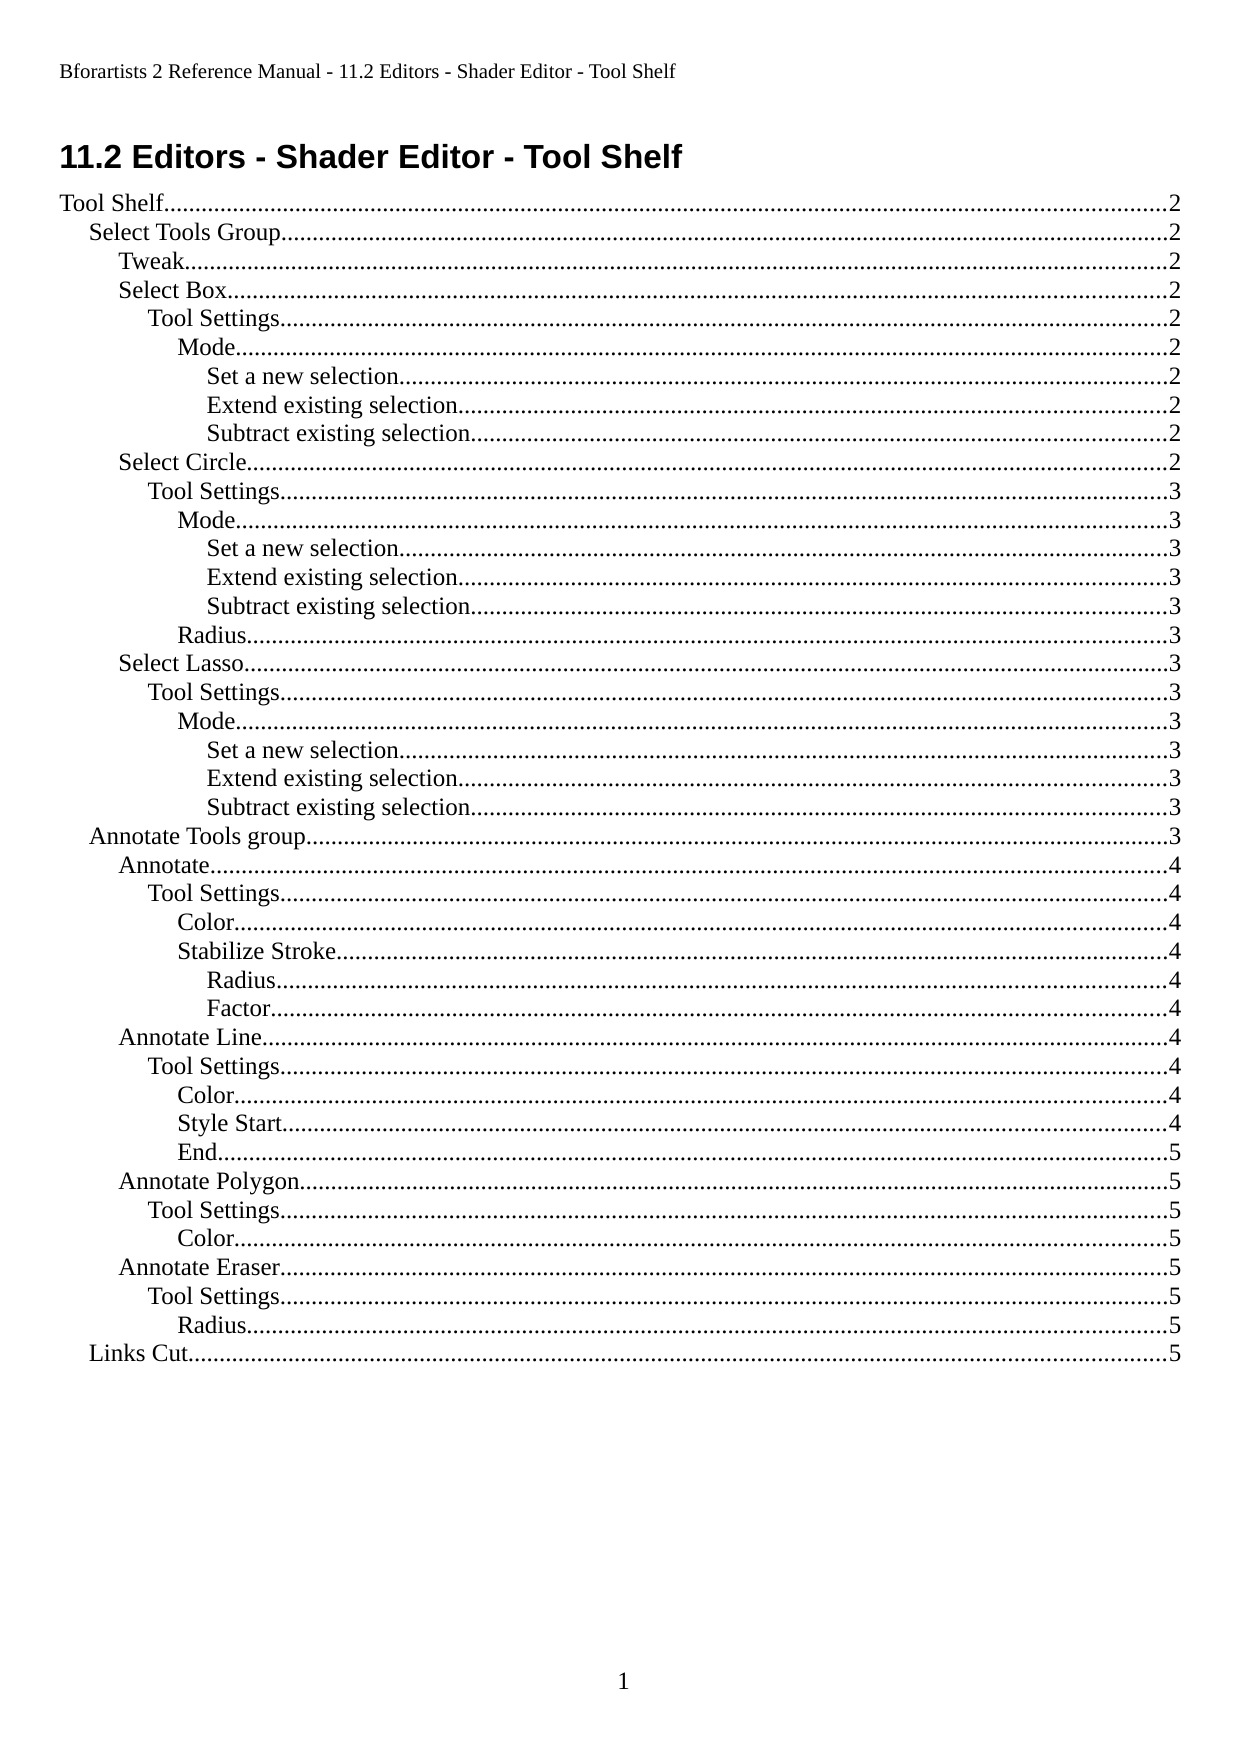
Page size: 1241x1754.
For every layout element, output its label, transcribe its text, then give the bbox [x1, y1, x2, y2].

text Subtract existing selection 2 [206, 418, 1181, 447]
subtitle 11.2 Editors - Shader Editor - Tool Shelf [59, 138, 1181, 176]
text Annotate Line 4 [118, 1022, 1181, 1051]
text Stabilize Stroke 4 [177, 936, 1181, 965]
text Select Tools Group 2 [88, 217, 1181, 246]
text Tool Settings 4 [147, 1051, 1181, 1080]
text Select Circle 2 [118, 447, 1181, 476]
text Mode 3 [177, 706, 1181, 735]
text Subtract existing selection 3 [206, 792, 1181, 821]
text Extend existing selection 3 [206, 763, 1181, 792]
text End 5 [177, 1137, 1181, 1166]
text Mode 3 [177, 505, 1181, 533]
text Set a new selection 2 [206, 361, 1181, 390]
text Extend existing selection 3 [206, 562, 1181, 591]
text Set a new selection 3 [206, 533, 1181, 562]
text Color 5 [177, 1223, 1181, 1252]
text Annotate Eraser 5 [118, 1252, 1181, 1281]
text Style Start 4 [177, 1108, 1181, 1137]
text Color 4 [177, 1080, 1181, 1108]
text Extend existing selection 2 [206, 390, 1181, 418]
text Subtract existing selection 3 [206, 591, 1181, 620]
text Annotate Tools group 3 [88, 821, 1181, 850]
text Tweak 2 [118, 246, 1181, 275]
text Tool Settings 5 [147, 1195, 1181, 1223]
text Annotate Polygon 5 [118, 1166, 1181, 1195]
text Tool Settings 3 [147, 476, 1181, 505]
text Select Box 2 [118, 275, 1181, 303]
text Set a new selection 3 [206, 735, 1181, 763]
text Tool Settings 2 [147, 303, 1181, 332]
text Factor 4 [206, 993, 1181, 1022]
text Radius 4 [206, 965, 1181, 993]
text Tool Settings 4 [147, 878, 1181, 907]
text Radius 3 [177, 620, 1181, 648]
text Radius 5 [177, 1310, 1181, 1338]
text Mode 2 [177, 332, 1181, 361]
text Tool Settings 5 [147, 1281, 1181, 1310]
text Annotate 4 [118, 850, 1181, 878]
text Color 4 [177, 907, 1181, 936]
text Tool Shelf 2 [59, 188, 1181, 217]
text Select Lasso 3 [118, 648, 1181, 677]
text Links Cut 5 [88, 1338, 1181, 1367]
text Tool Settings 3 [147, 677, 1181, 706]
